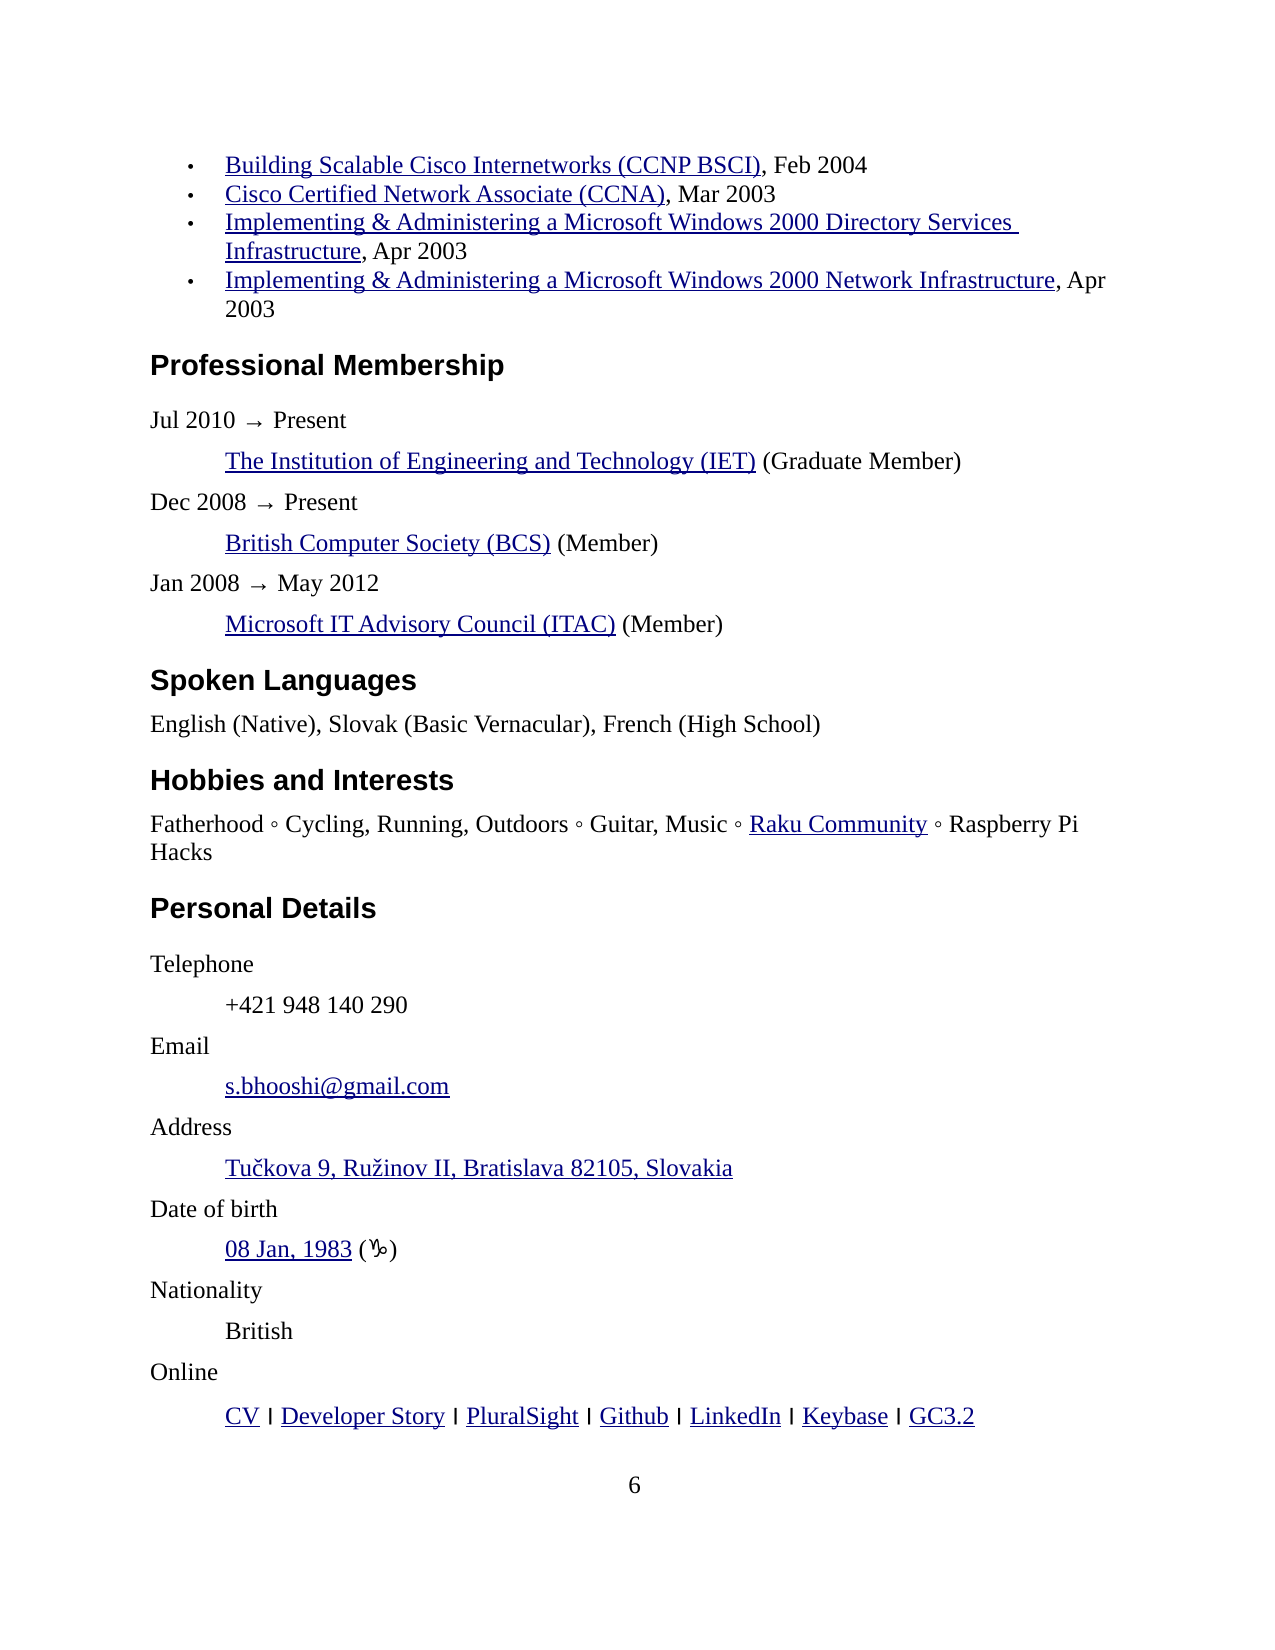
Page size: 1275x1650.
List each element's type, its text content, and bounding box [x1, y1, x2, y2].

list Implementing & Administering a Microsoft Windows 2000 Directory Services Infrastructure, Apr 2003 [187, 207, 1125, 265]
text Dec 2008 → Present [150, 487, 1125, 516]
text Jul 2010 → Present [150, 406, 1125, 434]
text Date of birth [150, 1194, 1125, 1222]
list Building Scalable Cisco Internetworks (CCNP BSCI), Feb 2004 [187, 150, 1125, 179]
text +421 948 140 290 [225, 990, 1125, 1019]
text Nationality [150, 1275, 1125, 1304]
text Telephone [150, 949, 1125, 978]
text Email [150, 1031, 1125, 1059]
text 08 Jan, 1983 (♑︎) [225, 1234, 1125, 1263]
text British Computer Society (BCS) (Member) [225, 528, 1125, 556]
text CV । Developer Story । PluralSight । Github । LinkedIn । Keybase । GC3.2 [225, 1397, 1125, 1431]
text English (Native), Slovak (Basic Vernacular), French (High School) [150, 709, 1125, 738]
subtitle Spoken Languages [150, 663, 1125, 696]
text Microsoft IT Advisory Council (ITAC) (Member) [225, 609, 1125, 638]
subtitle Professional Membership [150, 347, 1125, 381]
text Online [150, 1357, 1125, 1385]
text British [225, 1316, 1125, 1344]
list Cisco Certified Network Associate (CCNA), Mar 2003 [187, 179, 1125, 207]
text The Institution of Engineering and Technology (IET) (Graduate Member) [225, 446, 1125, 475]
list Implementing & Administering a Microsoft Windows 2000 Network Infrastructure, Apr 2003 [187, 265, 1125, 322]
subtitle Hobbies and Interests [150, 763, 1125, 796]
text s.bhooshi@gmail.com [225, 1071, 1125, 1100]
text Address [150, 1112, 1125, 1141]
text Tučkova 9, Ružinov II, Bratislava 82105, Slovakia [225, 1153, 1125, 1182]
text Fatherhood ◦ Cycling, Running, Outdoors ◦ Guitar, Music ◦ Raku Community ◦ Raspberry Pi Hacks [150, 809, 1125, 866]
subtitle Personal Details [150, 891, 1125, 925]
text Jan 2008 → May 2012 [150, 568, 1125, 597]
